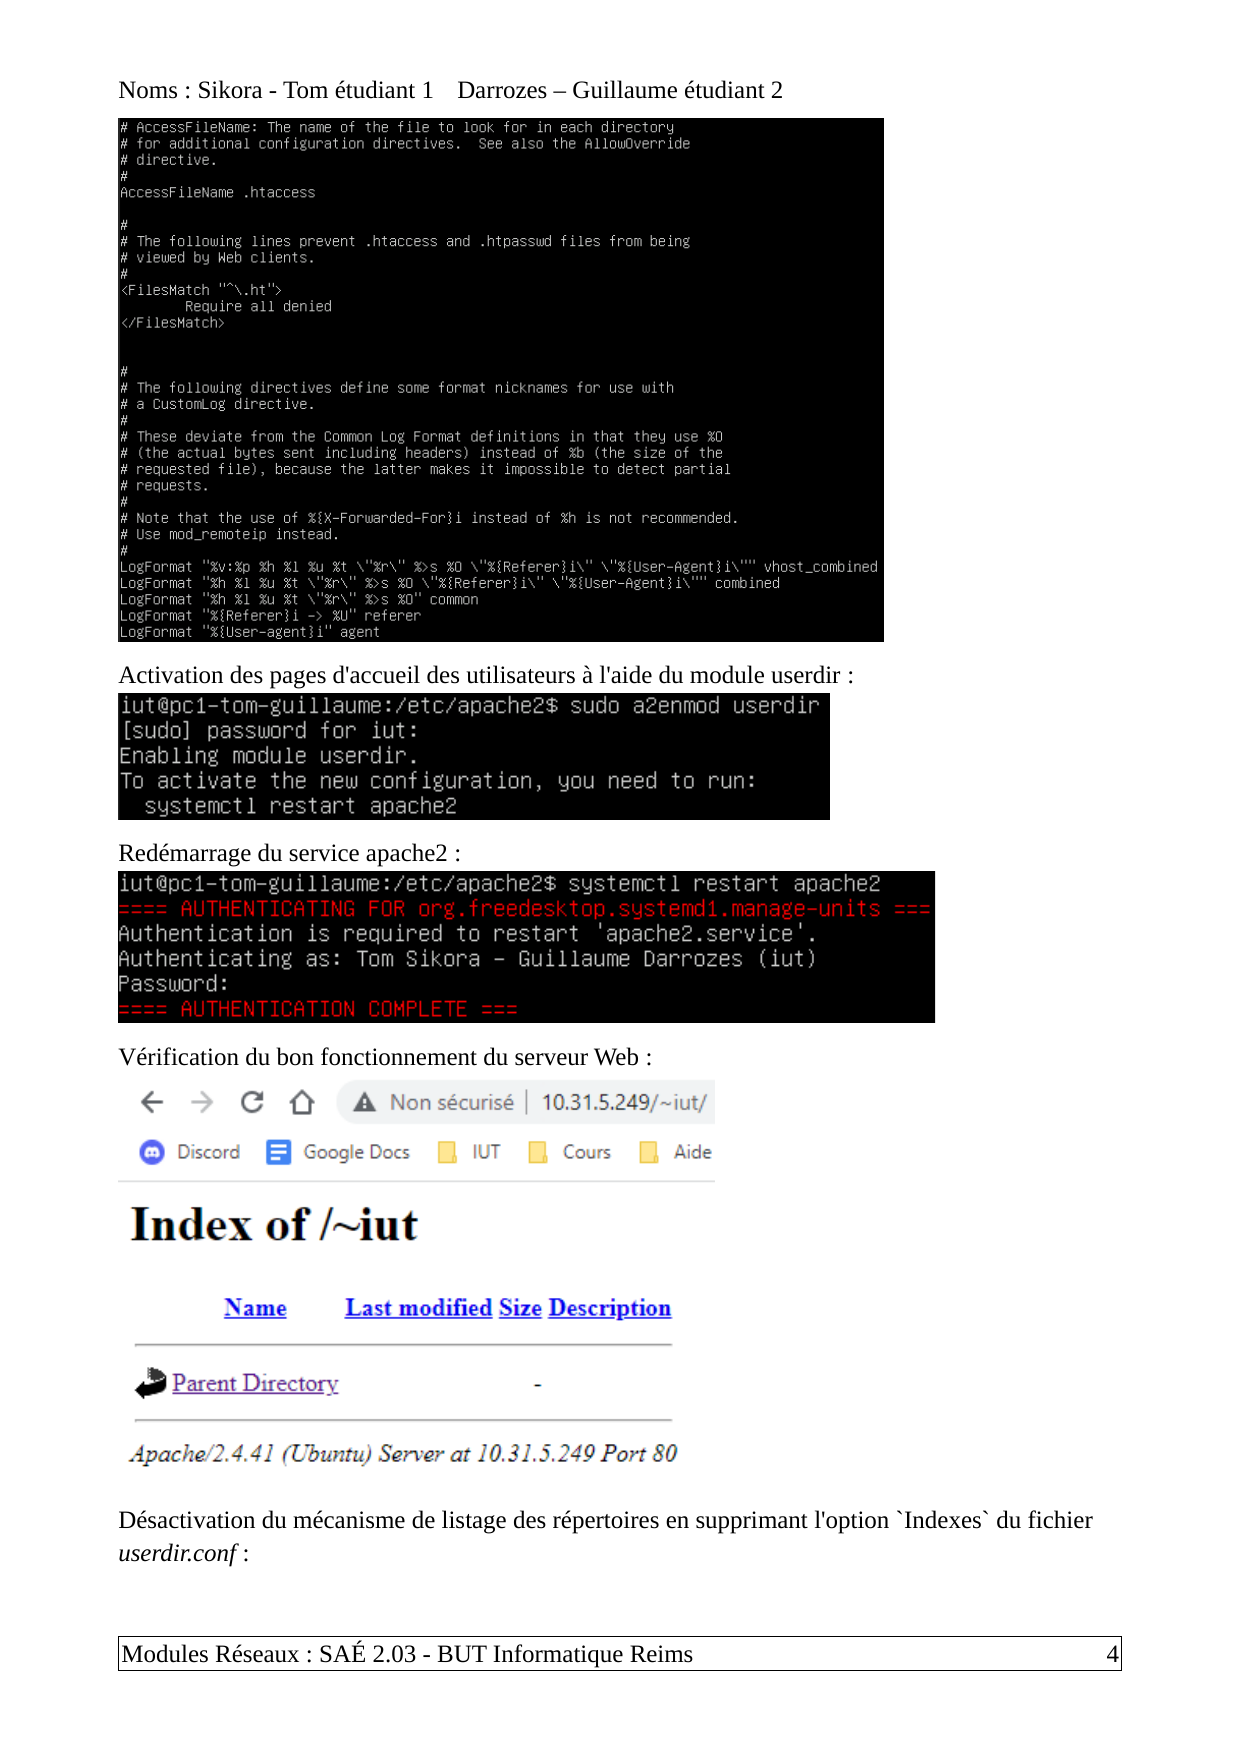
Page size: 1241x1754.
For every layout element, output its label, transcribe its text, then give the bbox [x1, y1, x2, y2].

text [884, 118, 1122, 642]
text Désactivation du mécanisme de listage des répertoires en supprimant l'option `Indexes` du fichier userdir.conf : [118, 1505, 1122, 1567]
text Redémarrage du service apache2 : [118, 838, 1122, 1023]
text Activation des pages d'accueil des utilisateurs à l'aide du module userdir : [118, 661, 1122, 819]
text Vérification du bon fonctionnement du serveur Web : [118, 1042, 1122, 1487]
